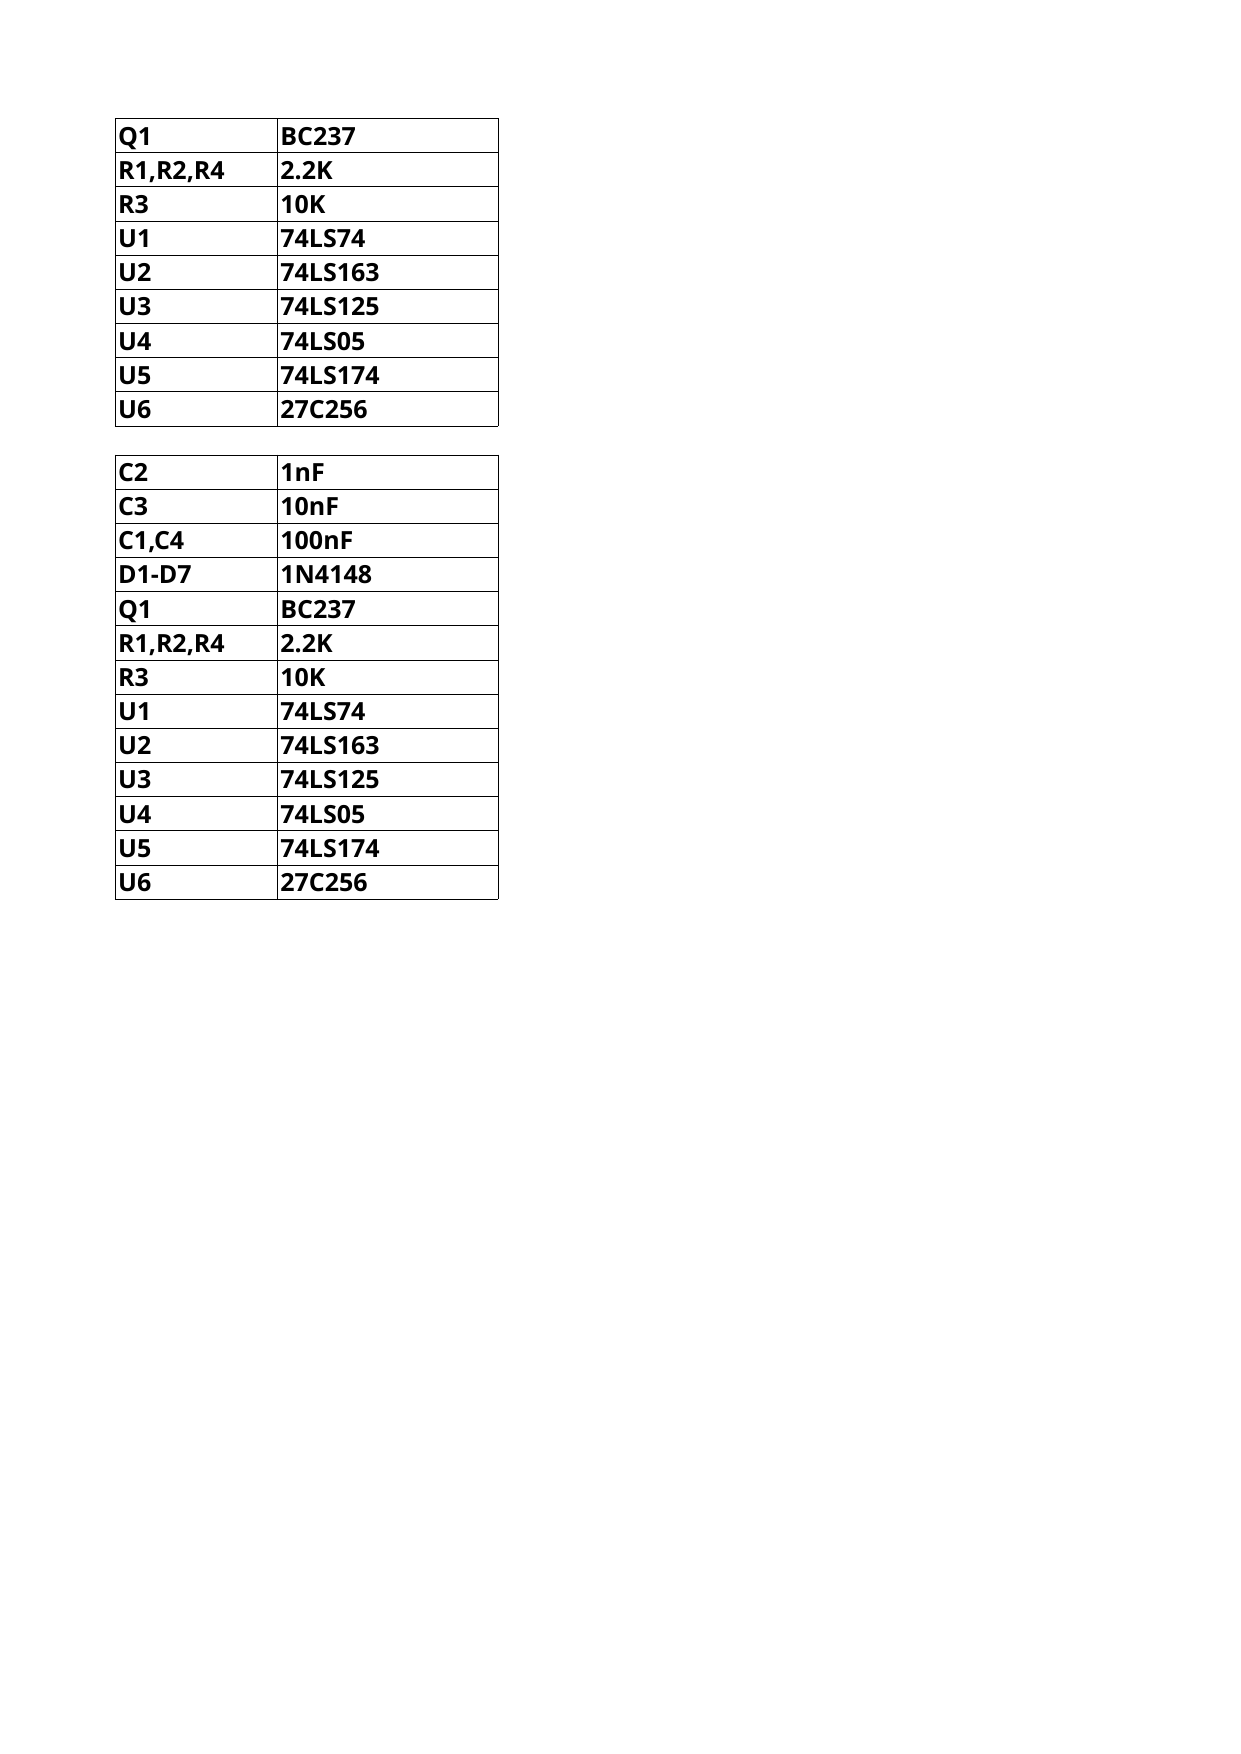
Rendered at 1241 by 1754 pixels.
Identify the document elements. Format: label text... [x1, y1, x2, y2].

table_cell 2.2K [278, 153, 498, 186]
table_header 1nF [278, 456, 498, 489]
table_cell 27C256 [278, 392, 498, 426]
table_cell 74LS163 [278, 256, 498, 289]
table_cell 74LS125 [278, 763, 498, 796]
table_cell U5 [116, 358, 277, 391]
table_cell 74LS74 [278, 695, 498, 728]
table_cell R1,R2,R4 [116, 626, 277, 659]
table_cell U4 [116, 324, 277, 357]
table_cell 2.2K [278, 626, 498, 659]
table_cell U2 [116, 729, 277, 762]
table_cell 10K [278, 661, 498, 694]
table_cell 74LS05 [278, 324, 498, 357]
table_cell U6 [116, 866, 277, 899]
table_cell 74LS174 [278, 831, 498, 864]
table_cell U1 [116, 695, 277, 728]
table_cell 74LS125 [278, 290, 498, 323]
table_header C2 [116, 456, 277, 489]
table_cell 1N4148 [278, 558, 498, 591]
table_cell 74LS74 [278, 222, 498, 255]
table_cell U1 [116, 222, 277, 255]
table_cell C3 [116, 490, 277, 523]
table_cell R3 [116, 187, 277, 221]
table_cell U6 [116, 392, 277, 426]
table_cell 10nF [278, 490, 498, 523]
table_cell 74LS05 [278, 797, 498, 830]
table_cell C1,C4 [116, 524, 277, 557]
table_cell U4 [116, 797, 277, 830]
table_cell BC237 [278, 119, 498, 152]
table_cell 74LS174 [278, 358, 498, 391]
table_cell U3 [116, 763, 277, 796]
table_cell Q1 [116, 119, 277, 152]
table_cell U3 [116, 290, 277, 323]
table_cell U5 [116, 831, 277, 864]
table_cell U2 [116, 256, 277, 289]
table_cell 74LS163 [278, 729, 498, 762]
table_cell R1,R2,R4 [116, 153, 277, 186]
table_cell BC237 [278, 592, 498, 625]
table_cell D1-D7 [116, 558, 277, 591]
table_cell 100nF [278, 524, 498, 557]
table_cell Q1 [116, 592, 277, 625]
table_cell R3 [116, 661, 277, 694]
table_cell 27C256 [278, 866, 498, 899]
table_cell 10K [278, 187, 498, 221]
